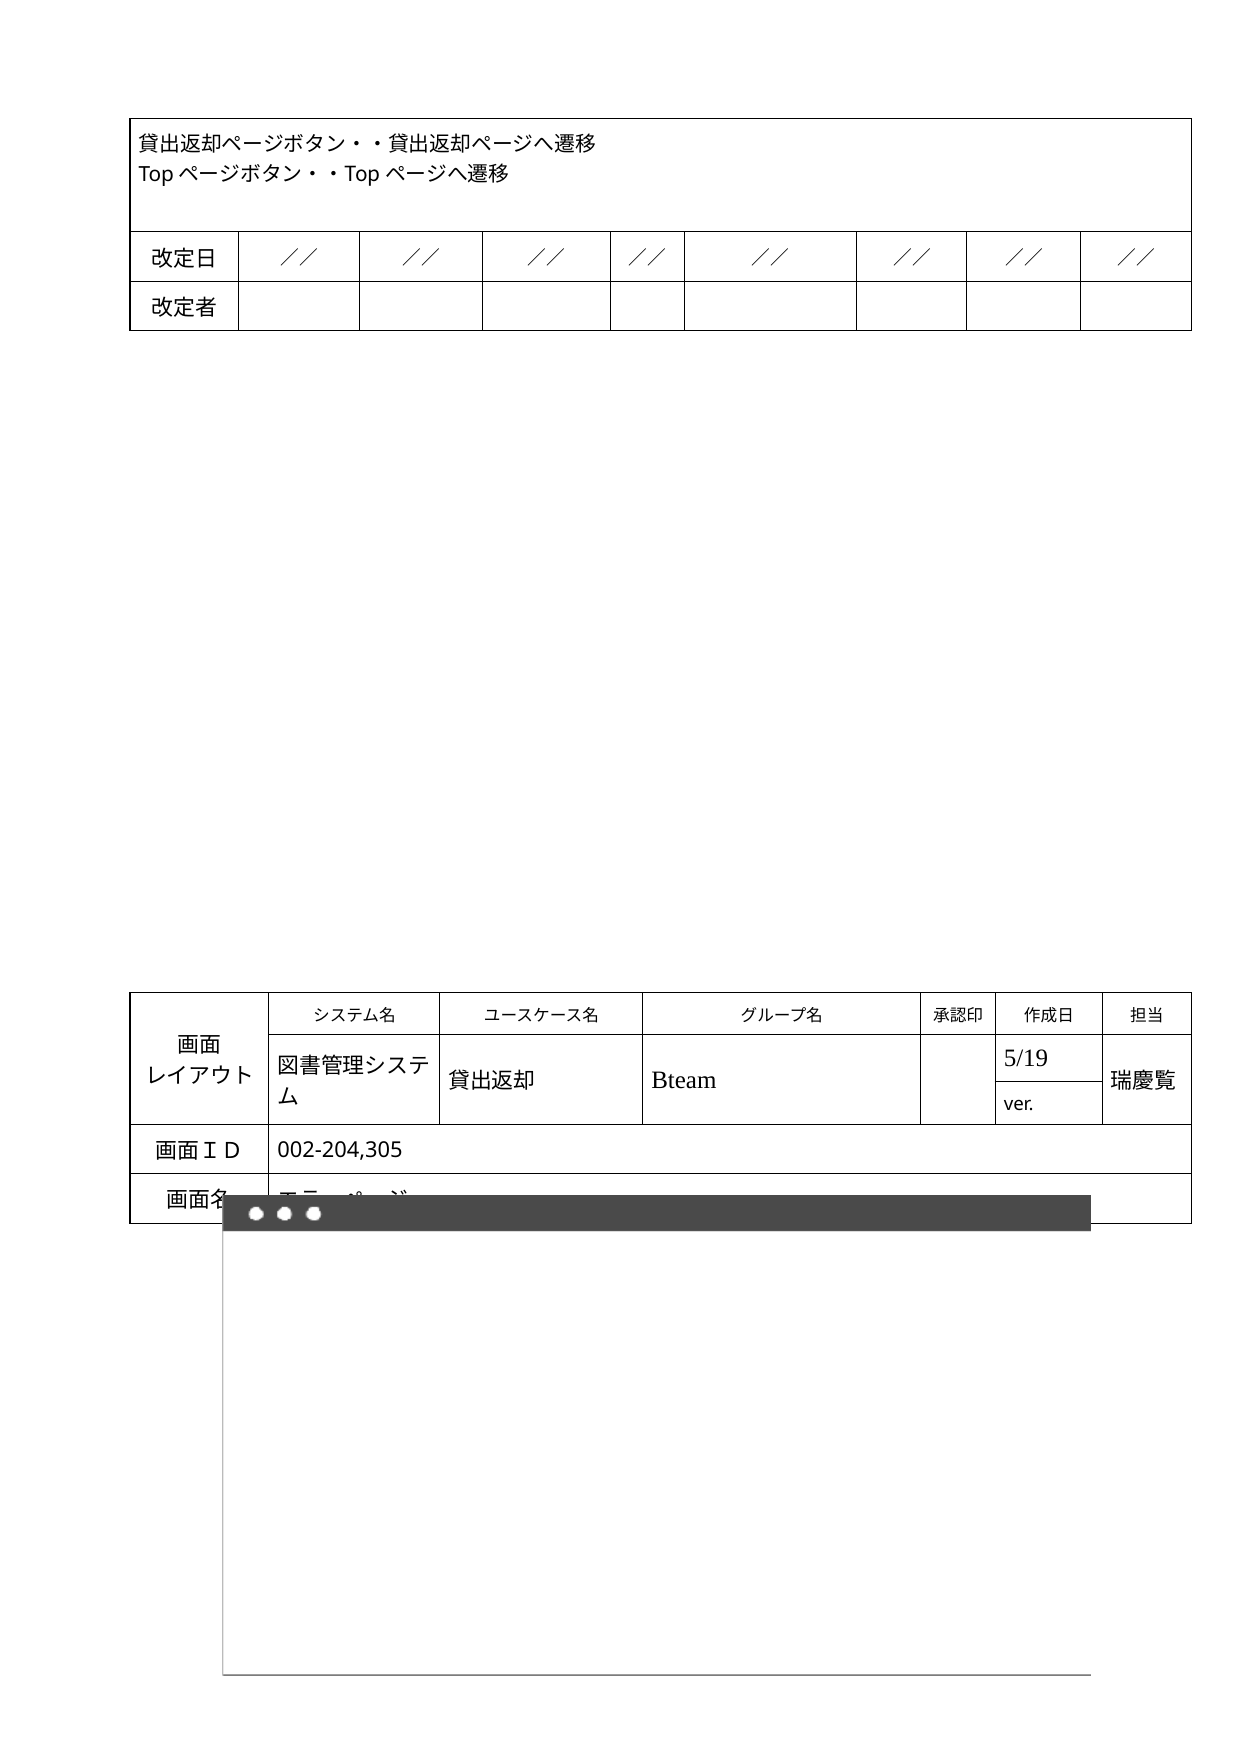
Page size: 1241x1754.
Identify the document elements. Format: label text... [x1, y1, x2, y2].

table_header 画面 レイアウト [131, 993, 268, 1124]
table_cell [857, 282, 966, 330]
table_cell [239, 282, 359, 330]
table_cell 貸出返却 [440, 1035, 642, 1124]
table_cell ／／ [239, 232, 359, 281]
table_cell ／／ [685, 232, 856, 281]
table_cell ／／ [611, 232, 684, 281]
table_cell Bteam [643, 1035, 920, 1124]
table_cell 貸出返却ページボタン・・貸出返却ページへ遷移 Topページボタン・・Topページへ遷移 [131, 119, 1191, 231]
table_cell 瑞慶覧 [1103, 1035, 1191, 1124]
table_cell ／／ [967, 232, 1080, 281]
table_header 作成日 [996, 993, 1102, 1034]
table_cell エラーページ [269, 1174, 1191, 1222]
table_cell ／／ [360, 232, 482, 281]
table_cell 画面名 [131, 1174, 268, 1222]
table_header システム名 [269, 993, 439, 1034]
table_cell [611, 282, 684, 330]
picture [222, 1195, 1091, 1680]
table_cell 画面ＩＤ [131, 1125, 268, 1173]
table_header ユースケース名 [440, 993, 642, 1034]
table_cell [1081, 282, 1191, 330]
table_cell [967, 282, 1080, 330]
table_cell ／／ [483, 232, 610, 281]
table_header 担当 [1103, 993, 1191, 1034]
table_cell [685, 282, 856, 330]
table_cell 002-204,305 [269, 1125, 1191, 1173]
table_cell [921, 1035, 995, 1124]
table_header グループ名 [643, 993, 920, 1034]
table_cell ／／ [1081, 232, 1191, 281]
table_cell 改定日 [131, 232, 238, 281]
table_cell ver. [996, 1082, 1102, 1124]
table_cell 5/19 [996, 1035, 1102, 1081]
table_cell 改定者 [131, 282, 238, 330]
table_cell ／／ [857, 232, 966, 281]
table_header 承認印 [921, 993, 995, 1034]
table_cell [360, 282, 482, 330]
table_cell [483, 282, 610, 330]
table_cell 図書管理システム [269, 1035, 439, 1124]
